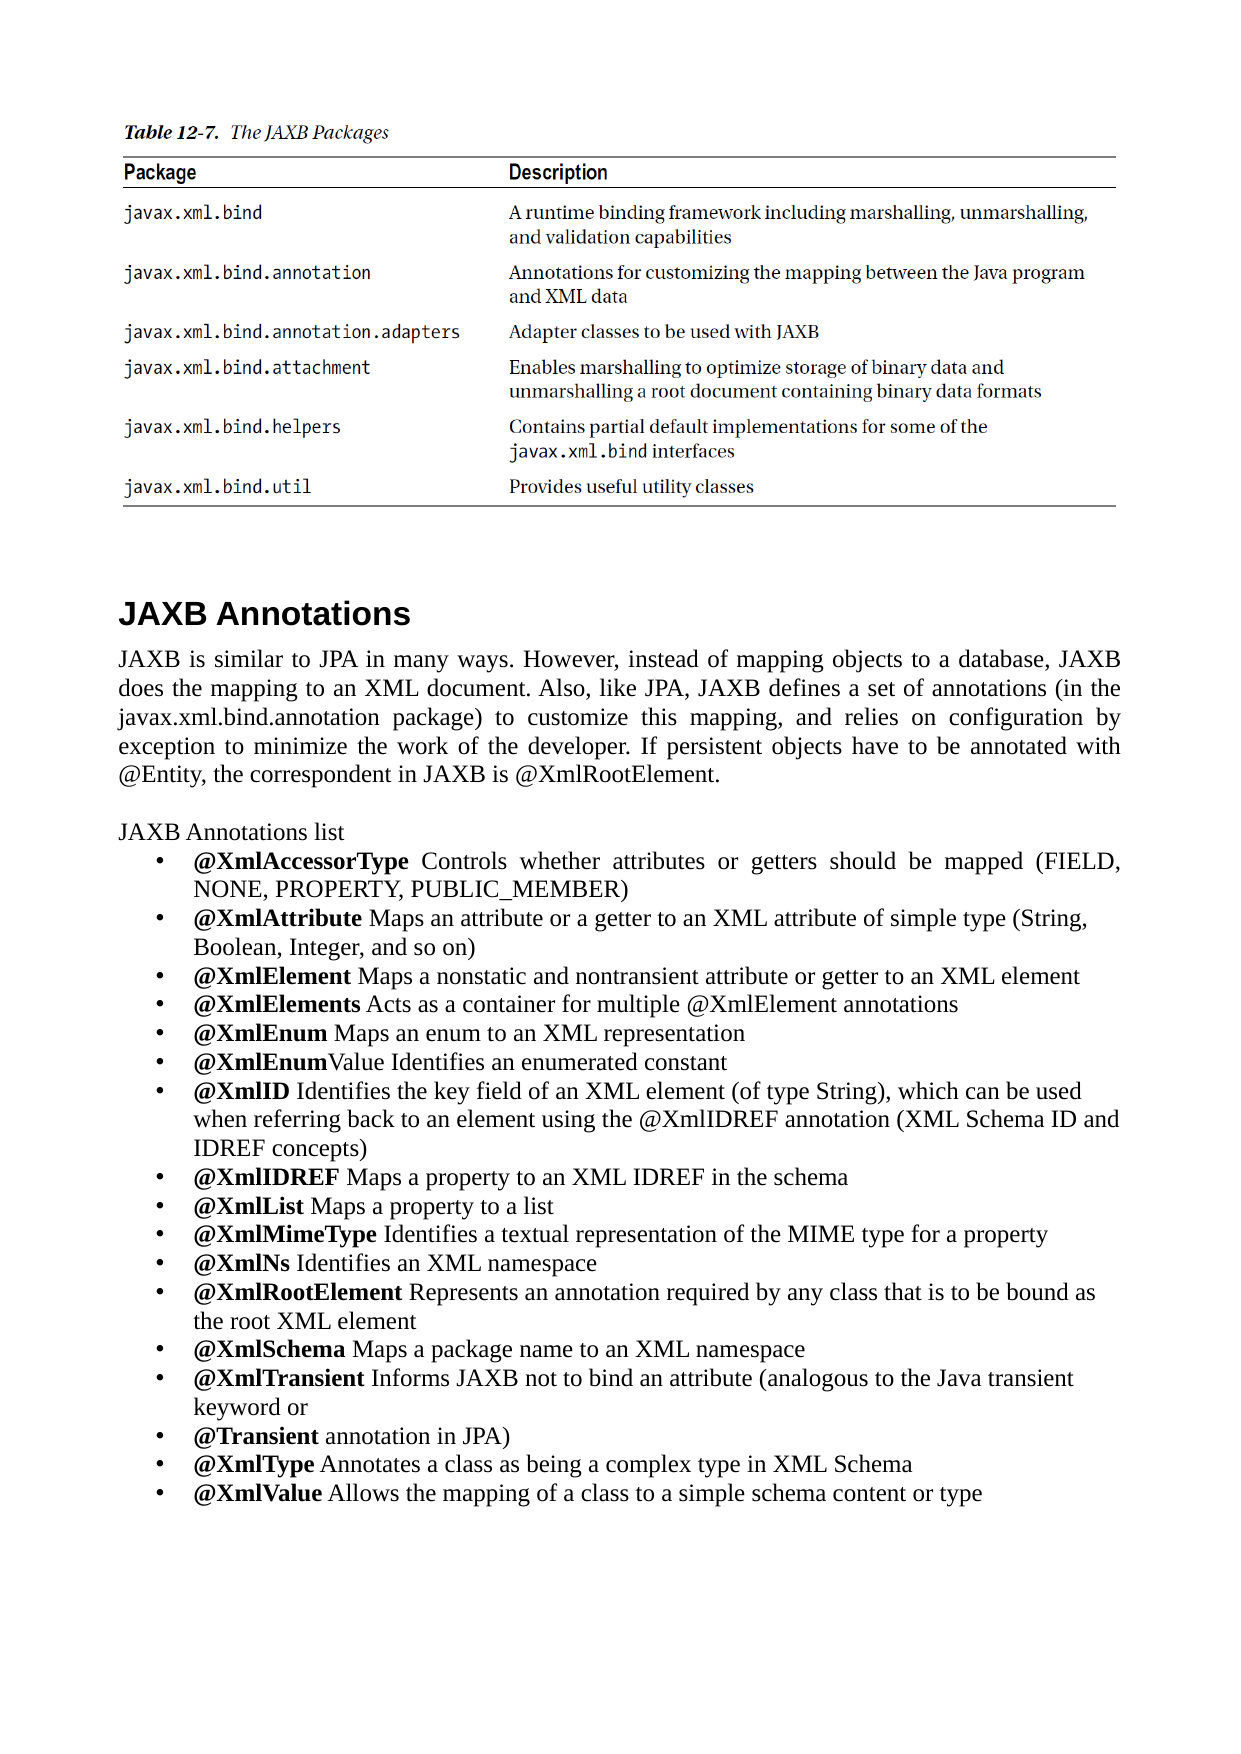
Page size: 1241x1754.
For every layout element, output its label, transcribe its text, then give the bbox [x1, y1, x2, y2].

text JAXB Annotations list [118, 817, 1122, 846]
list @XmlRootElement Represents an annotation required by any class that is to be bound as the root XML element [156, 1277, 1122, 1334]
list @XmlAccessorType Controls whether attributes or getters should be mapped (FIELD, NONE, PROPERTY, PUBLIC_MEMBER) [156, 846, 1122, 903]
picture [118, 118, 1123, 516]
text JAXB is similar to JPA in many ways. However, instead of mapping objects to a database, JAXB does the mapping to an XML document. Also, like JPA, JAXB defines a set of annotations (in the javax.xml.bind.annotation package) to customize this mapping, and relies on configuration by exception to minimize the work of the developer. If persistent objects have to be annotated with @Entity, the correspondent in JAXB is @XmlRootElement. [118, 644, 1122, 788]
list @XmlMimeType Identifies a textual representation of the MIME type for a property [156, 1219, 1122, 1248]
list @XmlEnumValue Identifies an enumerated constant [156, 1047, 1122, 1076]
list @XmlEnum Maps an enum to an XML representation [156, 1018, 1122, 1047]
list @XmlValue Allows the mapping of a class to a simple schema content or type [156, 1478, 1122, 1507]
list @XmlList Maps a property to a list [156, 1191, 1122, 1219]
list @Transient annotation in JPA) [156, 1421, 1122, 1449]
list @XmlIDREF Maps a property to an XML IDREF in the schema [156, 1162, 1122, 1191]
list @XmlID Identifies the key field of an XML element (of type String), which can be used when referring back to an element using the @XmlIDREF annotation (XML Schema ID and IDREF concepts) [156, 1076, 1122, 1162]
list @XmlSchema Maps a package name to an XML namespace [156, 1334, 1122, 1363]
list @XmlTransient Informs JAXB not to bind an attribute (analogous to the Java transient keyword or [156, 1363, 1122, 1421]
list @XmlAttribute Maps an attribute or a getter to an XML attribute of simple type (String, Boolean, Integer, and so on) [156, 903, 1122, 961]
list @XmlNs Identifies an XML namespace [156, 1248, 1122, 1277]
list @XmlElements Acts as a container for multiple @XmlElement annotations [156, 989, 1122, 1018]
list @XmlType Annotates a class as being a complex type in XML Schema [156, 1449, 1122, 1478]
list @XmlElement Maps a nonstatic and nontransient attribute or getter to an XML element [156, 961, 1122, 989]
subtitle JAXB Annotations [118, 593, 1122, 632]
